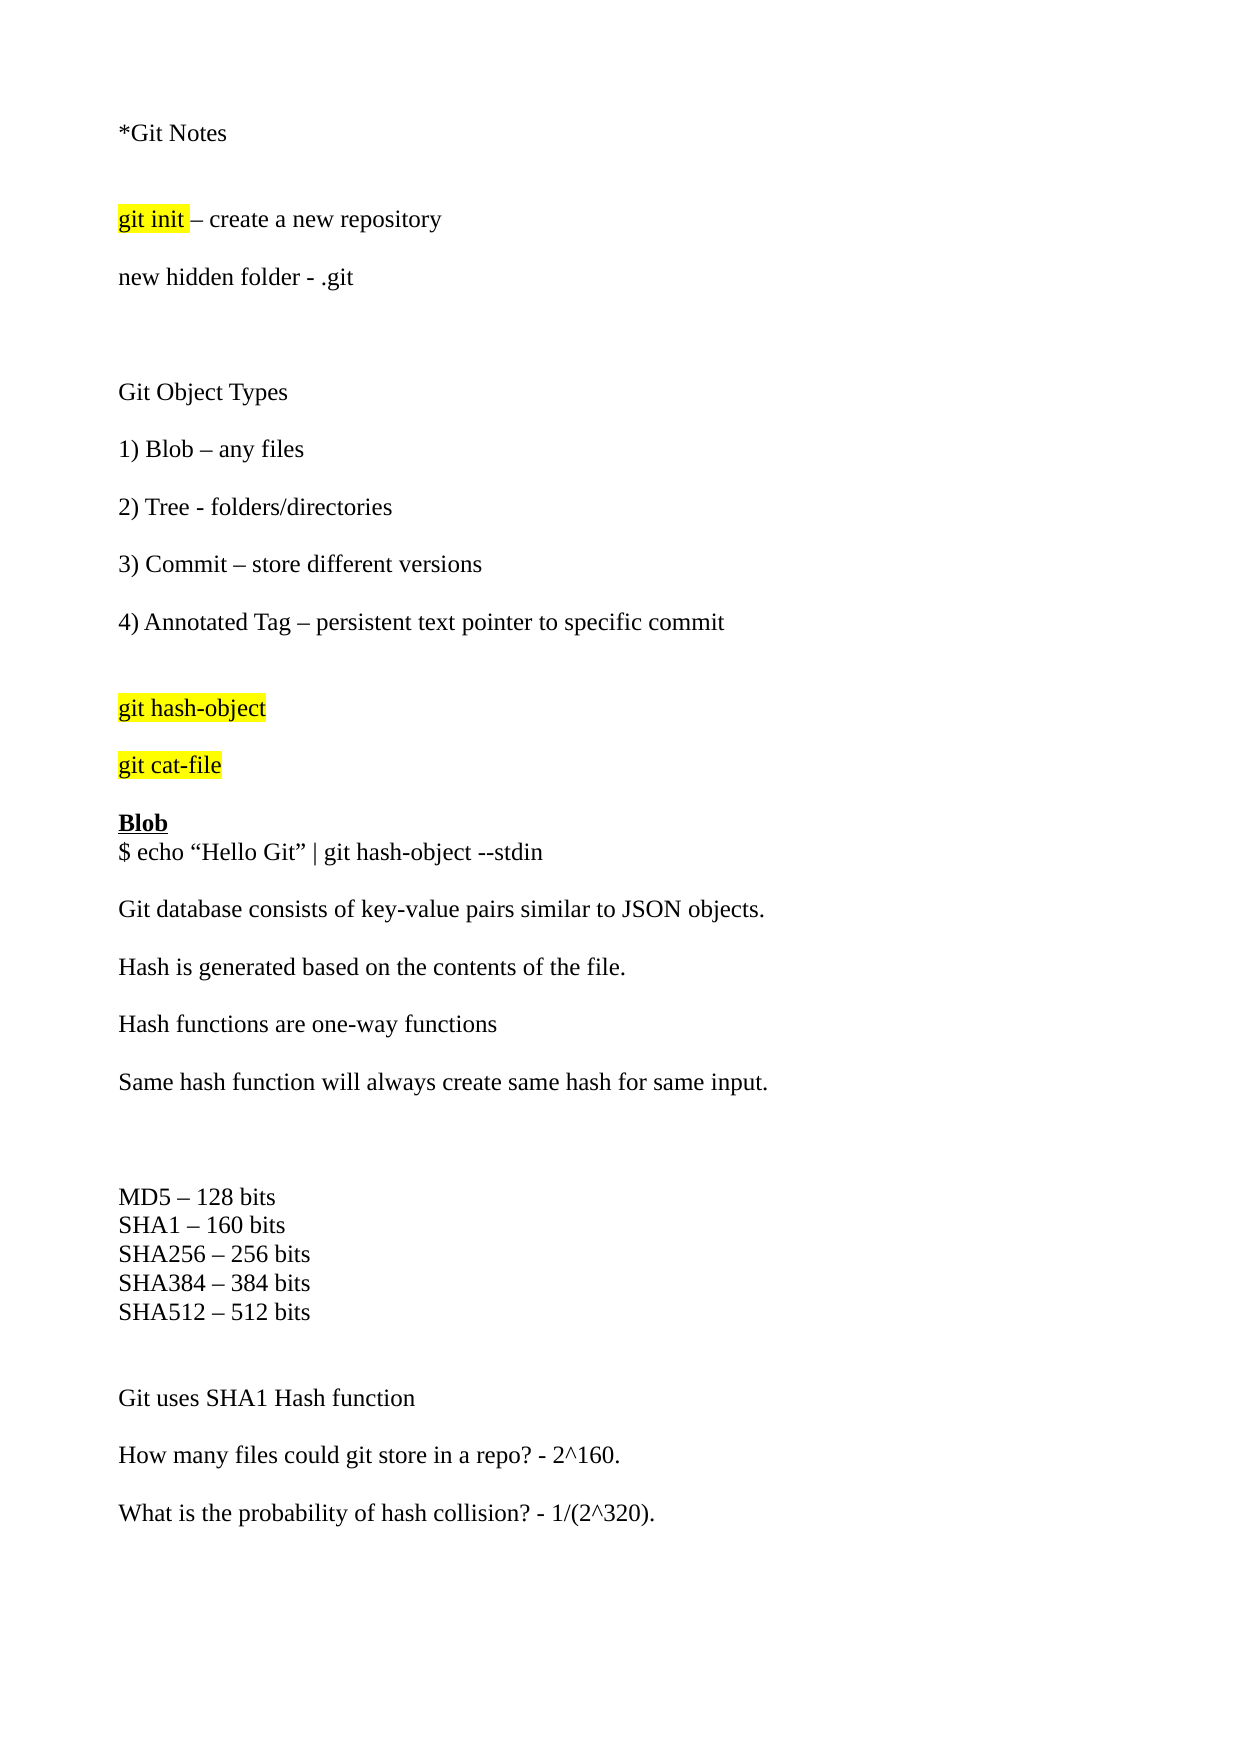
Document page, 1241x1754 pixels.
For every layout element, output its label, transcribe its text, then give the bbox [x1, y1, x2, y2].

text SHA256 – 256 bits [118, 1239, 1122, 1268]
text git cat-file [118, 751, 1122, 779]
text What is the probability of hash collision? - 1/(2^320). [118, 1498, 1122, 1527]
text Same hash function will always create same hash for same input. [118, 1067, 1122, 1096]
text git init – create a new repository [118, 204, 1122, 233]
text Hash functions are one-way functions [118, 1009, 1122, 1038]
text $ echo “Hello Git” | git hash-object --stdin [118, 837, 1122, 866]
text SHA512 – 512 bits [118, 1297, 1122, 1326]
text 1) Blob – any files [118, 434, 1122, 463]
text 3) Commit – store different versions [118, 549, 1122, 578]
text 2) Tree - folders/directories [118, 492, 1122, 521]
text Hash is generated based on the contents of the file. [118, 952, 1122, 981]
text Git uses SHA1 Hash function [118, 1383, 1122, 1412]
text How many files could git store in a repo? - 2^160. [118, 1441, 1122, 1469]
text Git Object Types [118, 377, 1122, 406]
text Blob [118, 808, 1122, 837]
text *Git Notes [118, 118, 1122, 147]
text Git database consists of key-value pairs similar to JSON objects. [118, 894, 1122, 923]
text 4) Annotated Tag – persistent text pointer to specific commit [118, 607, 1122, 636]
text git hash-object [118, 693, 1122, 722]
text SHA1 – 160 bits [118, 1211, 1122, 1239]
text new hidden folder - .git [118, 262, 1122, 291]
text MD5 – 128 bits [118, 1182, 1122, 1211]
text SHA384 – 384 bits [118, 1268, 1122, 1297]
